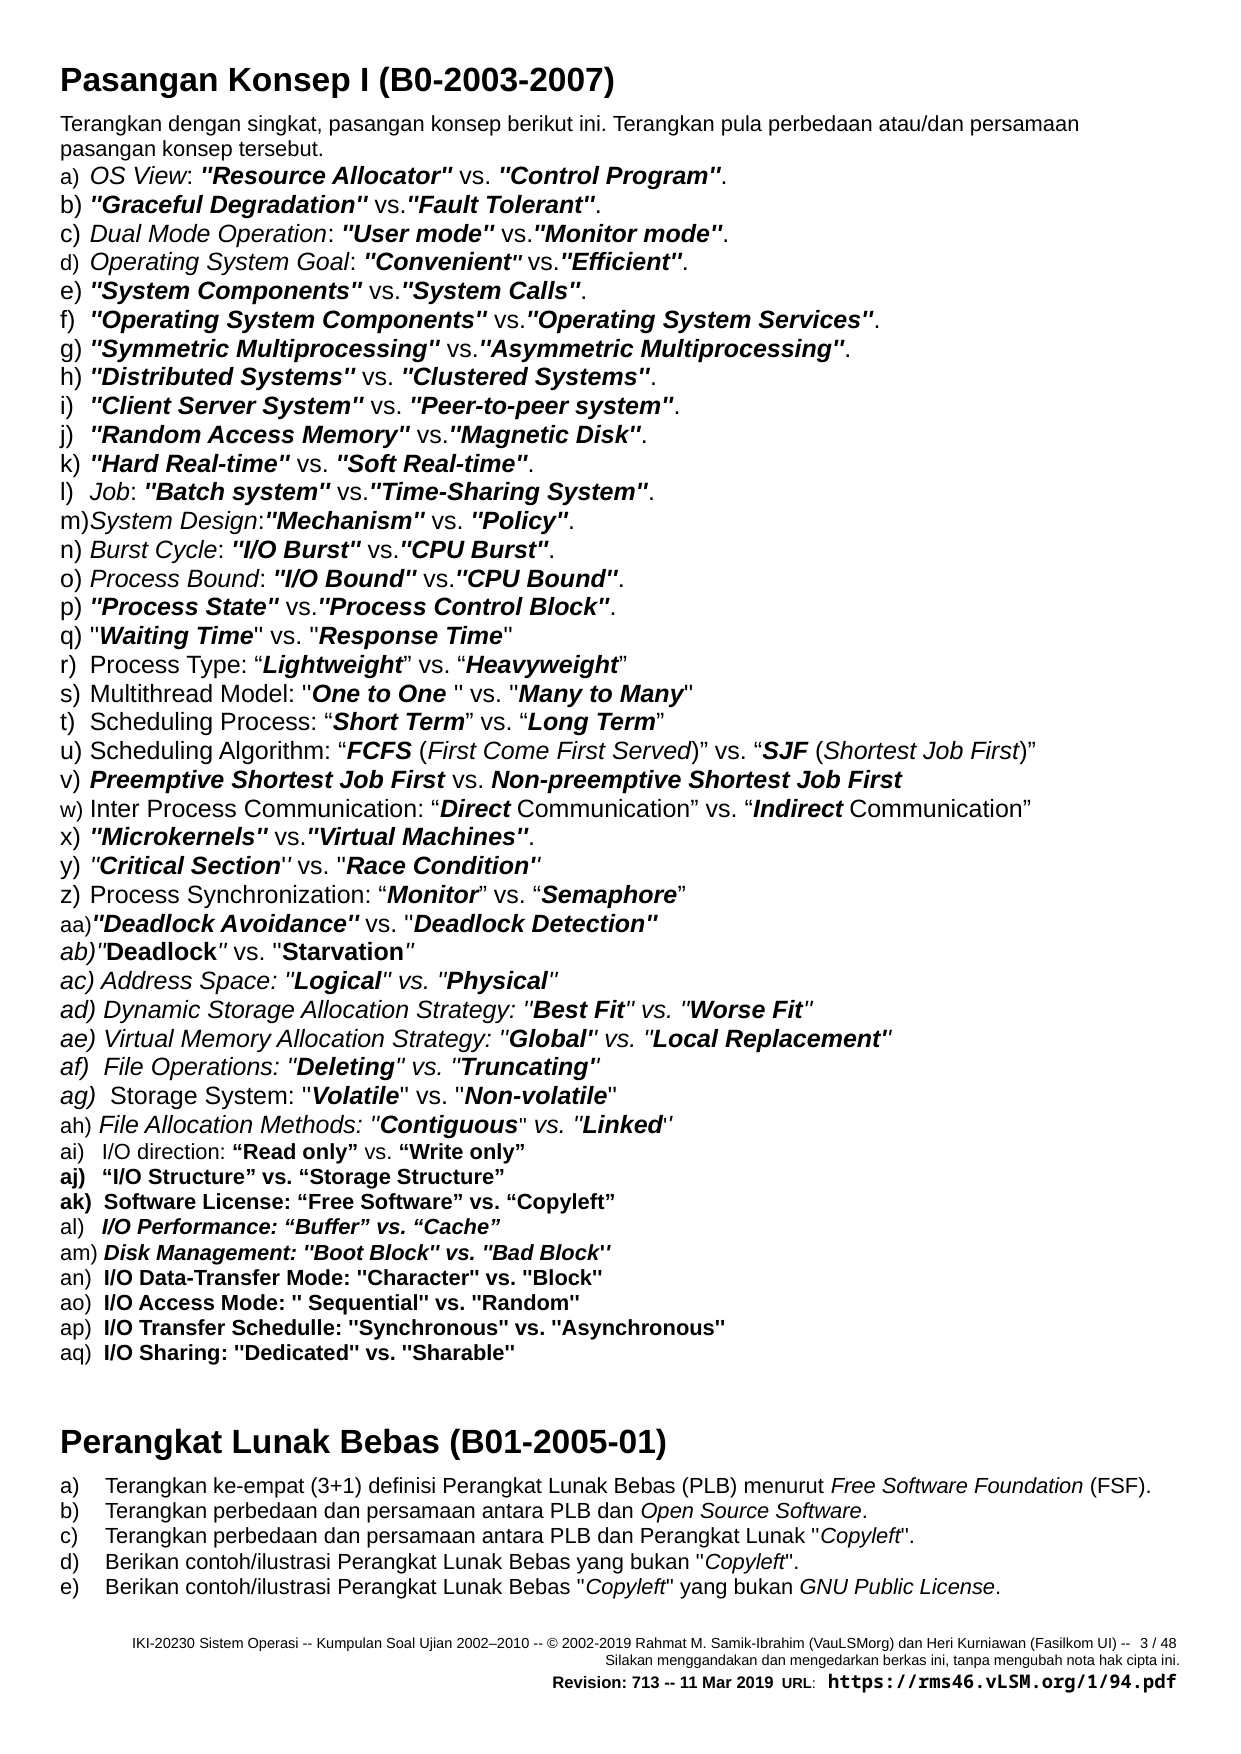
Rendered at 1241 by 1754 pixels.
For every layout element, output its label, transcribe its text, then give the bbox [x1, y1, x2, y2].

list Burst Cycle: ''I/O Burst'' vs.''CPU Burst''. [60, 535, 1181, 563]
list Software License: “Free Software” vs. “Copyleft” [60, 1189, 1181, 1214]
list ''Deadlock'' vs. ''Starvation'' [60, 937, 1181, 966]
list ''Process State'' vs.''Process Control Block''. [60, 592, 1181, 621]
list Inter Process Communication: “Direct Communication” vs. “Indirect Communication” [60, 793, 1181, 822]
list Multithread Model: ''One to One '' vs. ''Many to Many'' [60, 678, 1181, 707]
list Operating System Goal: ''Convenient'' vs.''Efficient''. [60, 247, 1181, 276]
list Address Space: ''Logical'' vs. ''Physical'' [60, 966, 1181, 995]
list Dual Mode Operation: ''User mode'' vs.''Monitor mode''. [60, 218, 1181, 247]
list ''Random Access Memory'' vs.''Magnetic Disk''. [60, 420, 1181, 448]
list I/O Data-Transfer Mode: ''Character'' vs. ''Block'' [60, 1264, 1181, 1290]
list Dynamic Storage Allocation Strategy: ''Best Fit'' vs. ''Worse Fit'' [60, 995, 1181, 1023]
list ''Client Server System'' vs. ''Peer-to-peer system''. [60, 391, 1181, 420]
list ''Microkernels'' vs.''Virtual Machines''. [60, 822, 1181, 851]
list Process Type: “Lightweight” vs. “Heavyweight” [60, 650, 1181, 678]
list Berikan contoh/ilustrasi Perangkat Lunak Bebas ''Copyleft'' yang bukan GNU Public License. [60, 1574, 1181, 1599]
list I/O direction: “Read only” vs. “Write only” [60, 1138, 1181, 1164]
subtitle Perangkat Lunak Bebas (B01-2005-01) [60, 1422, 1181, 1461]
list OS View: ''Resource Allocator'' vs. ''Control Program''. [60, 161, 1181, 190]
list ''Waiting Time'' vs. ''Response Time'' [60, 621, 1181, 650]
list Job: ''Batch system'' vs.''Time-Sharing System''. [60, 477, 1181, 506]
list ''System Components'' vs.''System Calls''. [60, 276, 1181, 305]
list Berikan contoh/ilustrasi Perangkat Lunak Bebas yang bukan ''Copyleft''. [60, 1549, 1181, 1574]
list “I/O Structure” vs. “Storage Structure” [60, 1164, 1181, 1189]
list Process Synchronization: “Monitor” vs. “Semaphore” [60, 880, 1181, 908]
list ''Symmetric Multiprocessing'' vs.''Asymmetric Multiprocessing''. [60, 333, 1181, 362]
subtitle Pasangan Konsep I (B0-2003-2007) [60, 60, 1181, 99]
list ''Critical Section'' vs. ''Race Condition'' [60, 851, 1181, 880]
list Process Bound: ''I/O Bound'' vs.''CPU Bound''. [60, 563, 1181, 592]
list Terangkan perbedaan dan persamaan antara PLB dan Perangkat Lunak ''Copyleft''. [60, 1523, 1181, 1549]
list Disk Management: ''Boot Block'' vs. ''Bad Block'' [60, 1239, 1181, 1264]
list File Allocation Methods: ''Contiguous'' vs. ''Linked'' [60, 1110, 1181, 1138]
list I/O Access Mode: '' Sequential'' vs. ''Random'' [60, 1290, 1181, 1315]
list Scheduling Algorithm: “FCFS (First Come First Served)” vs. “SJF (Shortest Job First)” [60, 736, 1181, 765]
list Terangkan perbedaan dan persamaan antara PLB dan Open Source Software. [60, 1498, 1181, 1523]
list Virtual Memory Allocation Strategy: ''Global'' vs. ''Local Replacement'' [60, 1023, 1181, 1052]
list ''Operating System Components'' vs.''Operating System Services''. [60, 305, 1181, 333]
list ''Hard Real-time'' vs. ''Soft Real-time''. [60, 448, 1181, 477]
list ''Distributed Systems'' vs. ''Clustered Systems''. [60, 362, 1181, 391]
list Preemptive Shortest Job First vs. Non-preemptive Shortest Job First [60, 765, 1181, 793]
list ''Graceful Degradation'' vs.''Fault Tolerant''. [60, 190, 1181, 218]
list Scheduling Process: “Short Term” vs. “Long Term” [60, 707, 1181, 736]
list I/O Performance: “Buffer” vs. “Cache” [60, 1214, 1181, 1239]
list System Design:''Mechanism'' vs. ''Policy''. [60, 506, 1181, 535]
list Storage System: ''Volatile'' vs. ''Non-volatile'' [60, 1081, 1181, 1110]
list Terangkan ke-empat (3+1) definisi Perangkat Lunak Bebas (PLB) menurut Free Software Foundation (FSF). [60, 1473, 1181, 1498]
list ''Deadlock Avoidance'' vs. ''Deadlock Detection'' [60, 908, 1181, 937]
list File Operations: ''Deleting'' vs. ''Truncating'' [60, 1052, 1181, 1081]
text Terangkan dengan singkat, pasangan konsep berikut ini. Terangkan pula perbedaan atau/dan persamaan pasangan konsep tersebut. [60, 111, 1181, 161]
list I/O Sharing: ''Dedicated'' vs. ''Sharable'' [60, 1340, 1181, 1365]
list I/O Transfer Schedulle: ''Synchronous'' vs. ''Asynchronous'' [60, 1315, 1181, 1340]
